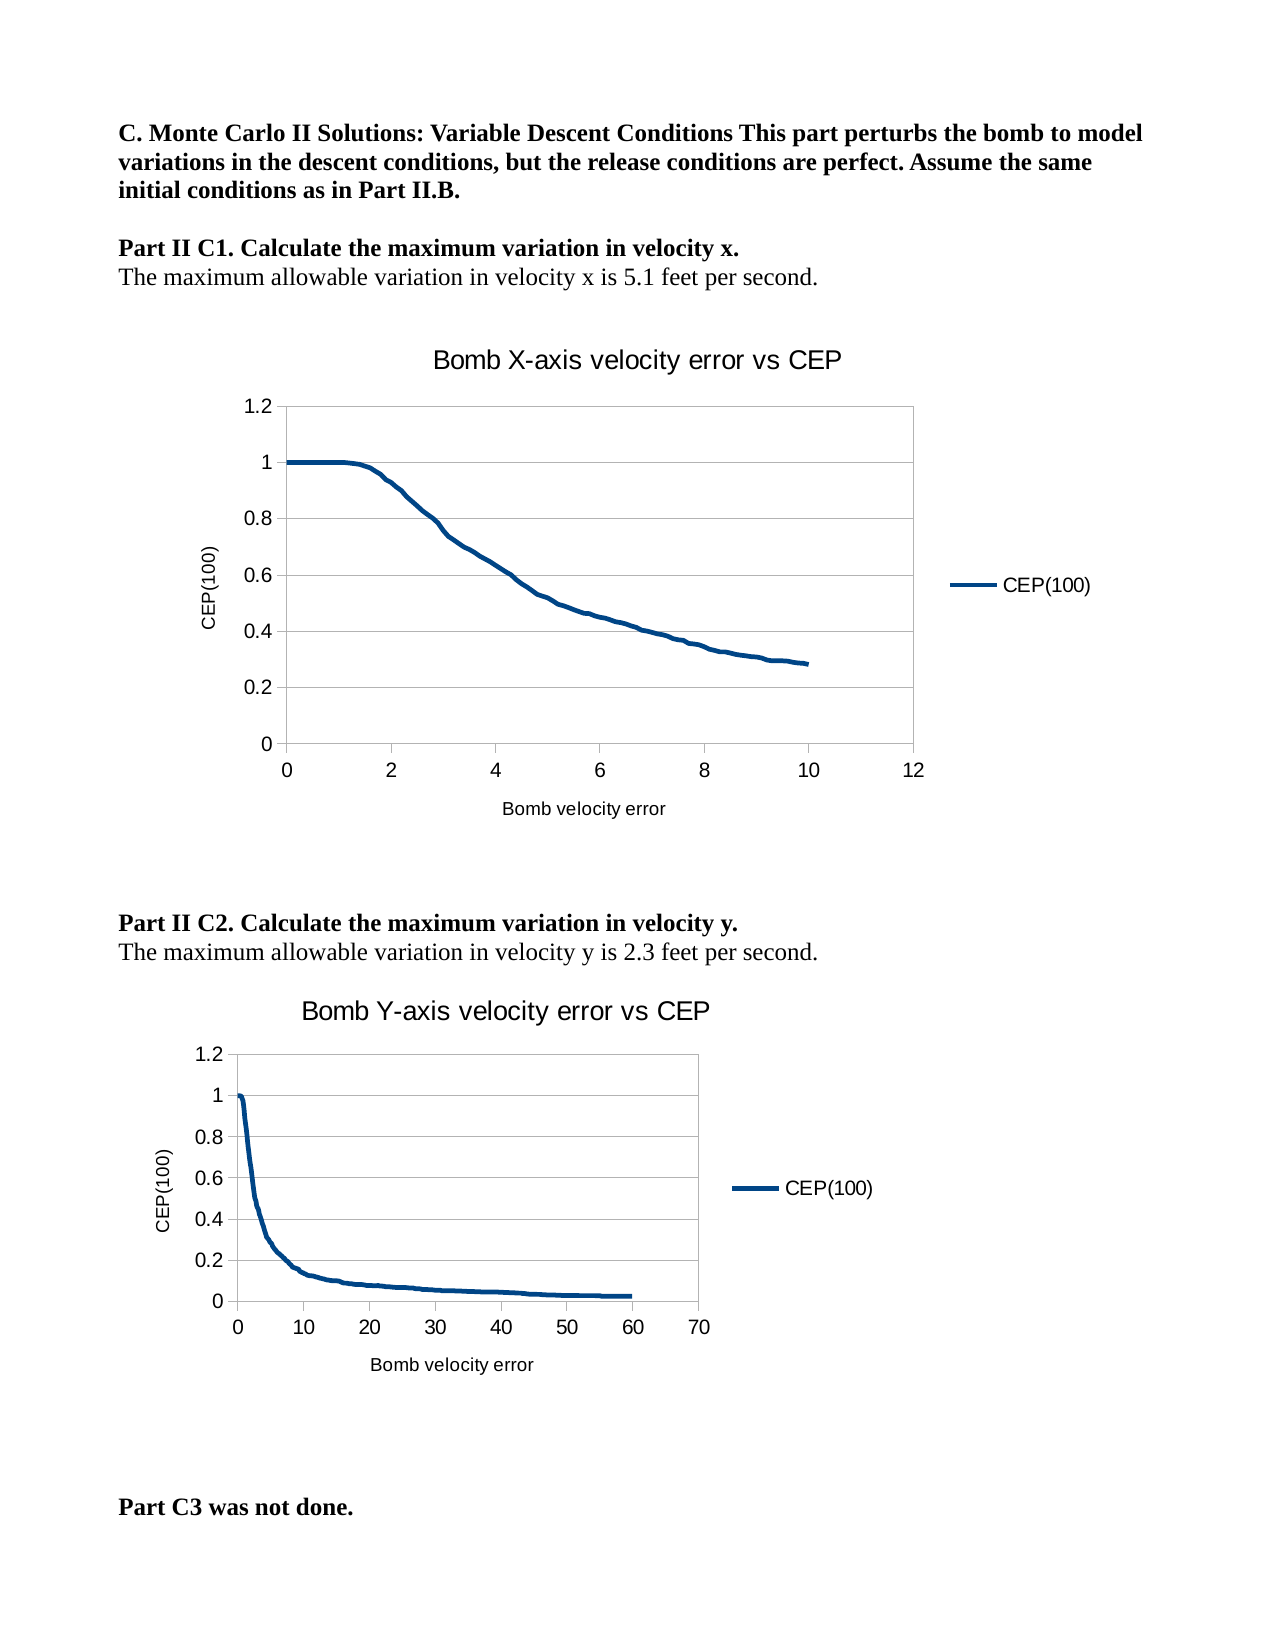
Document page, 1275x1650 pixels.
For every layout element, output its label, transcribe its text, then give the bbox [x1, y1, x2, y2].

text Part II C1. Calculate the maximum variation in velocity x. [118, 233, 1157, 262]
text The maximum allowable variation in velocity y is 2.3 feet per second. [118, 937, 1157, 966]
text Part II C2. Calculate the maximum variation in velocity y. [118, 908, 1157, 937]
text The maximum allowable variation in velocity x is 5.1 feet per second. [118, 262, 1157, 291]
text Part C3 was not done. [118, 1492, 1157, 1521]
text C. Monte Carlo II Solutions: Variable Descent Conditions This part perturbs the bomb to model variations in the descent conditions, but the release conditions are perfect. Assume the same initial conditions as in Part II.B. [118, 118, 1157, 204]
